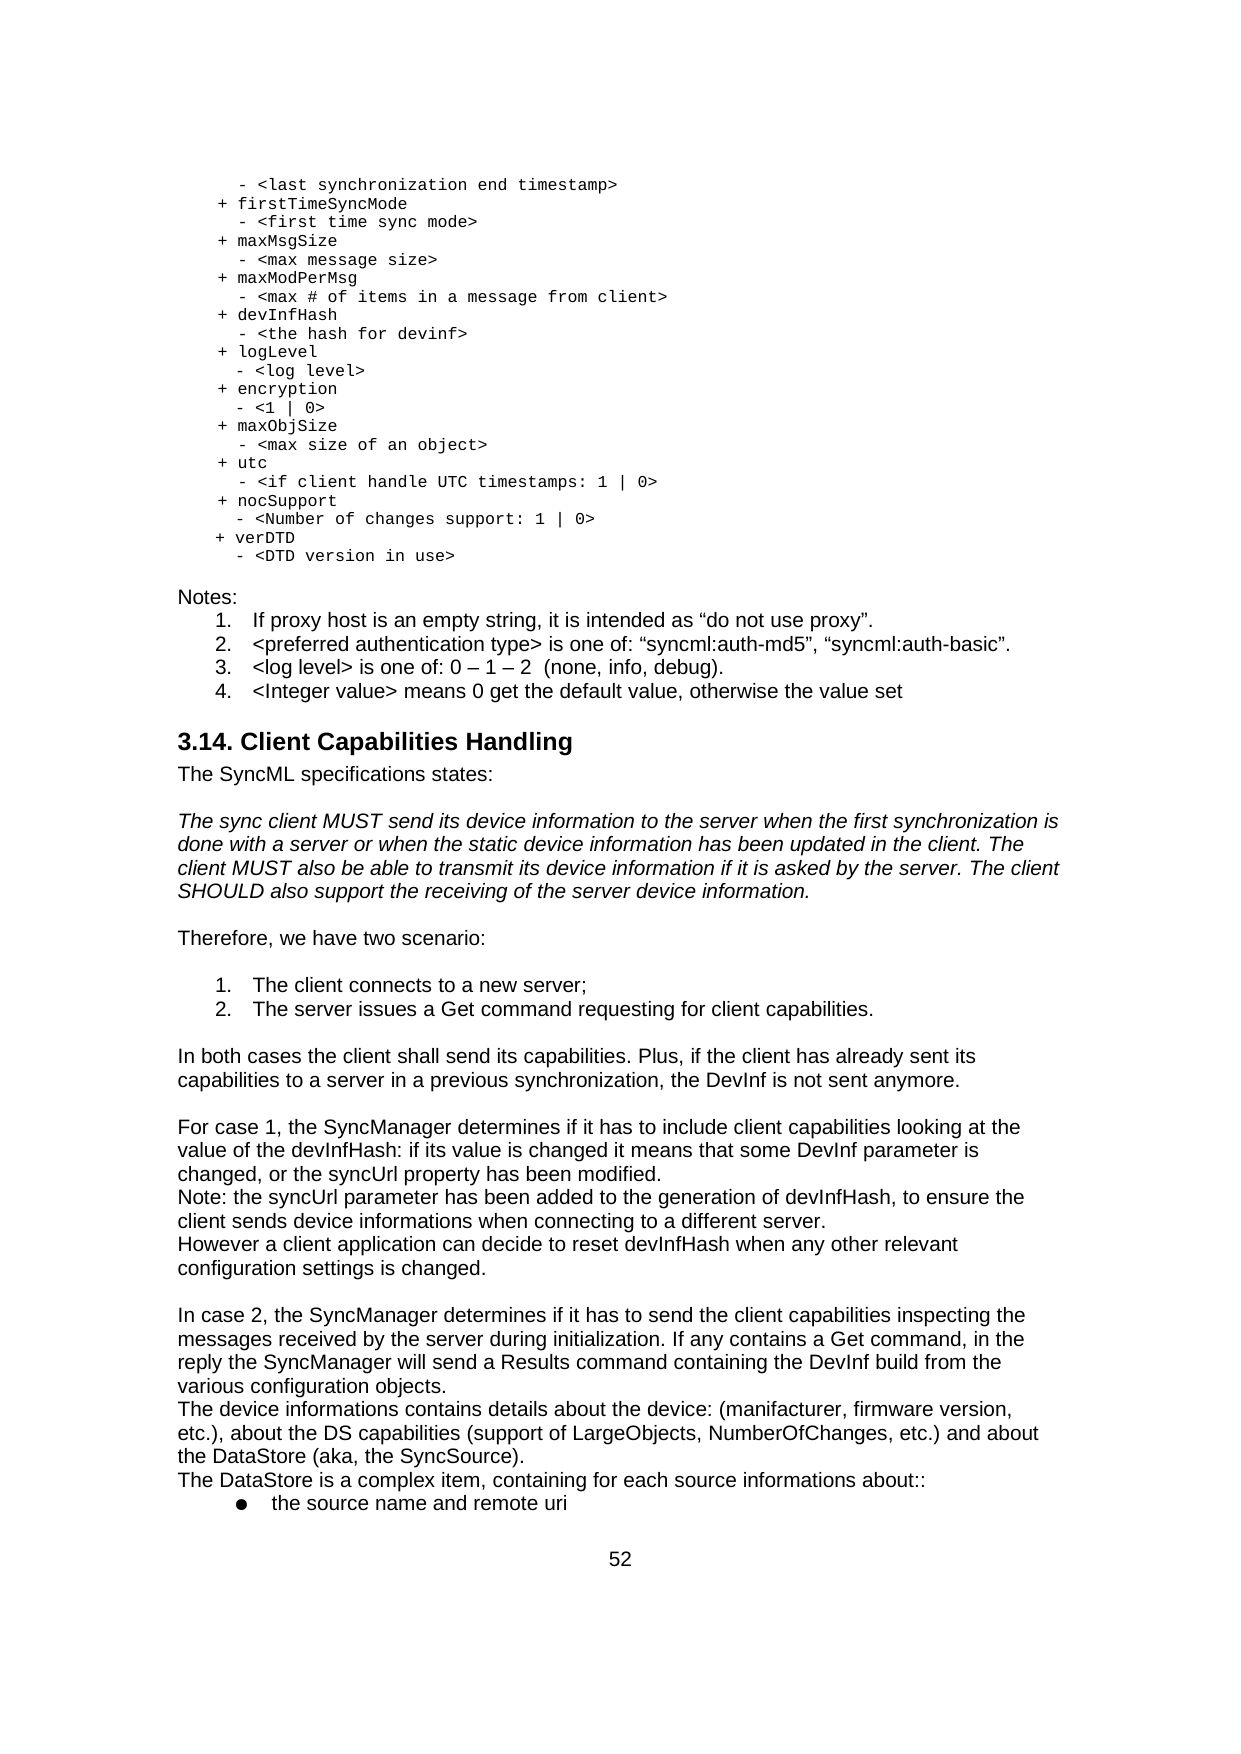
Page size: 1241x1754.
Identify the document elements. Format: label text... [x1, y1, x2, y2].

text - <max size of an object> [177, 437, 1063, 455]
subtitle Client Capabilities Handling [177, 728, 1063, 756]
text Notes: [177, 585, 1063, 609]
text + firstTimeSyncMode [177, 196, 1063, 214]
text The SyncML specifications states: [177, 762, 1063, 786]
list <preferred authentication type> is one of: “syncml:auth-md5”, “syncml:auth-basic”. [215, 632, 1063, 656]
list <Integer value> means 0 get the default value, otherwise the value set [215, 679, 1063, 703]
text - <max # of items in a message from client> [177, 288, 1063, 307]
list If proxy host is an empty string, it is intended as “do not use proxy”. [215, 609, 1063, 632]
list the source name and remote uri [266, 1492, 1063, 1515]
text The sync client MUST send its device information to the server when the first synchronization is done with a server or when the static device information has been updated in the client. The client MUST also be able to transmit its device information if it is asked by the server. The client SHOULD also support the receiving of the server device information. [177, 809, 1063, 903]
text + utc [177, 455, 1063, 474]
list The client connects to a new server; [215, 974, 1063, 997]
text + logLevel [177, 344, 1063, 363]
text In case 2, the SyncManager determines if it has to send the client capabilities inspecting the messages received by the server during initialization. If any contains a Get command, in the reply the SyncManager will send a Results command containing the DevInf build from the various configuration objects. [177, 1303, 1063, 1398]
text Note: the syncUrl parameter has been added to the generation of devInfHash, to ensure the client sends device informations when connecting to a different server. [177, 1186, 1063, 1233]
list The server issues a Get command requesting for client capabilities. [215, 997, 1063, 1021]
text - <the hash for devinf> [177, 326, 1063, 344]
text + maxMsgSize [177, 233, 1063, 251]
list - <1 | 0> [177, 400, 1063, 418]
list <log level> is one of: 0 – 1 – 2 (none, info, debug). [215, 656, 1063, 679]
text + maxModPerMsg [177, 270, 1063, 288]
text - <first time sync mode> [177, 214, 1063, 233]
text + devInfHash [177, 307, 1063, 326]
list - <log level> [177, 363, 1063, 381]
text + encryption [177, 381, 1063, 400]
list - <Number of changes support: 1 | 0> [177, 511, 1063, 529]
text - <if client handle UTC timestamps: 1 | 0> [177, 474, 1063, 492]
text Therefore, we have two scenario: [177, 927, 1063, 950]
text + nocSupport [177, 492, 1063, 511]
text - <last synchronization end timestamp> [177, 177, 1063, 196]
text The DataStore is a complex item, containing for each source informations about:: [177, 1468, 1063, 1492]
text + maxObjSize [177, 418, 1063, 437]
text The device informations contains details about the device: (manifacturer, firmware version, etc.), about the DS capabilities (support of LargeObjects, NumberOfChanges, etc.) and about the DataStore (aka, the SyncSource). [177, 1398, 1063, 1468]
text - <max message size> [177, 251, 1063, 270]
text In both cases the client shall send its capabilities. Plus, if the client has already sent its capabilities to a server in a previous synchronization, the DevInf is not sent anymore. [177, 1044, 1063, 1092]
text However a client application can decide to reset devInfHash when any other relevant configuration settings is changed. [177, 1233, 1063, 1280]
text For case 1, the SyncManager determines if it has to include client capabilities looking at the value of the devInfHash: if its value is changed it means that some DevInf parameter is changed, or the syncUrl property has been modified. [177, 1115, 1063, 1186]
list + verDTD - <DTD version in use> [177, 529, 1063, 567]
